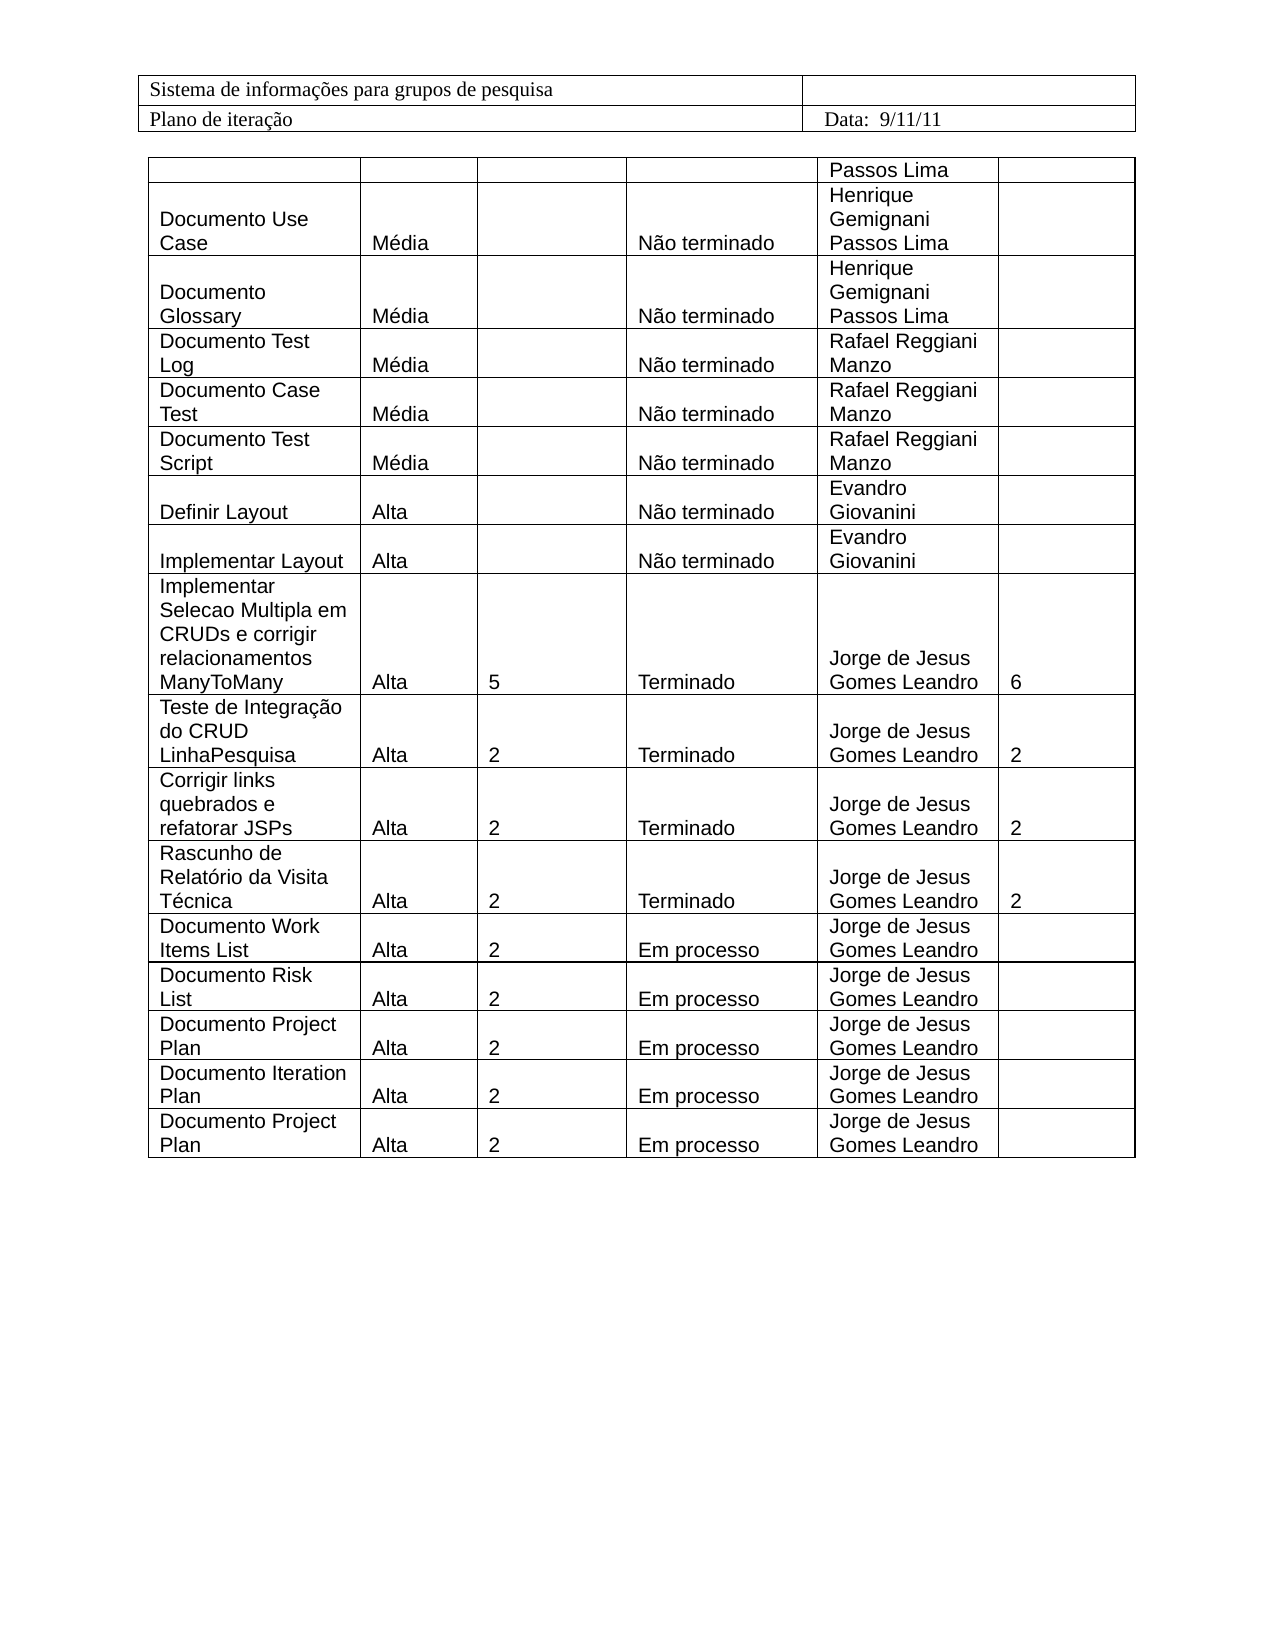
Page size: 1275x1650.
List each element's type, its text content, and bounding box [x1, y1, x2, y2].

table_cell 2 [478, 1011, 626, 1059]
table_cell 2 [478, 914, 626, 961]
table_cell [999, 427, 1134, 475]
table_cell [478, 329, 626, 377]
table_cell Alta [361, 574, 477, 694]
table_cell Rafael Reggiani Manzo [818, 427, 998, 475]
table_cell [999, 476, 1134, 524]
table_cell Média [361, 329, 477, 377]
table_cell 2 [999, 695, 1134, 767]
table_cell Implementar Layout [149, 525, 360, 573]
table_cell Alta [361, 768, 477, 839]
table_cell [478, 525, 626, 573]
table_cell Jorge de Jesus Gomes Leandro [818, 768, 998, 839]
table_cell Em processo [627, 1060, 817, 1108]
table_cell Não terminado [627, 183, 817, 255]
table_cell Henrique Gemignani Passos Lima [818, 256, 998, 328]
table_cell Não terminado [627, 329, 817, 377]
table_cell Jorge de Jesus Gomes Leandro [818, 574, 998, 694]
table_cell [478, 476, 626, 524]
table_cell [478, 256, 626, 328]
table_cell Jorge de Jesus Gomes Leandro [818, 963, 998, 1010]
table_cell [478, 183, 626, 255]
table_cell 2 [478, 695, 626, 767]
table_cell Terminado [627, 574, 817, 694]
table_cell Jorge de Jesus Gomes Leandro [818, 695, 998, 767]
table_cell Em processo [627, 1011, 817, 1059]
table_cell Rafael Reggiani Manzo [818, 329, 998, 377]
table_cell Definir Layout [149, 476, 360, 524]
table_cell Jorge de Jesus Gomes Leandro [818, 1109, 998, 1157]
table_cell 2 [478, 768, 626, 839]
table_cell Em processo [627, 914, 817, 961]
table_cell [999, 1060, 1134, 1108]
table_cell Terminado [627, 695, 817, 767]
table_cell [999, 158, 1134, 182]
table_cell Jorge de Jesus Gomes Leandro [818, 841, 998, 912]
table_cell Documento Work Items List [149, 914, 360, 961]
table_cell Jorge de Jesus Gomes Leandro [818, 1060, 998, 1108]
table_cell Documento Glossary [149, 256, 360, 328]
table_cell Alta [361, 695, 477, 767]
table_cell Jorge de Jesus Gomes Leandro [818, 1011, 998, 1059]
table_cell 2 [478, 1109, 626, 1157]
table_cell Passos Lima [818, 158, 998, 182]
table_cell [627, 158, 817, 182]
table_cell Terminado [627, 768, 817, 839]
table_cell 2 [478, 1060, 626, 1108]
table_cell Teste de Integração do CRUD LinhaPesquisa [149, 695, 360, 767]
table_cell Em processo [627, 1109, 817, 1157]
table_cell Corrigir links quebrados e refatorar JSPs [149, 768, 360, 839]
table_cell Em processo [627, 963, 817, 1010]
table_cell [999, 914, 1134, 961]
table_cell [999, 525, 1134, 573]
table_cell [999, 963, 1134, 1010]
table_cell 2 [999, 768, 1134, 839]
table_cell Jorge de Jesus Gomes Leandro [818, 914, 998, 961]
table_cell Não terminado [627, 378, 817, 426]
table_cell [478, 158, 626, 182]
table_cell Não terminado [627, 256, 817, 328]
table_cell Documento Use Case [149, 183, 360, 255]
table_cell Documento Test Log [149, 329, 360, 377]
table_cell Não terminado [627, 427, 817, 475]
table_cell [361, 158, 477, 182]
table_cell Alta [361, 963, 477, 1010]
table_cell Alta [361, 1060, 477, 1108]
table_cell Não terminado [627, 525, 817, 573]
table_cell Evandro Giovanini [818, 476, 998, 524]
table_cell Henrique Gemignani Passos Lima [818, 183, 998, 255]
table_cell Alta [361, 476, 477, 524]
table_cell Documento Case Test [149, 378, 360, 426]
table_cell Média [361, 256, 477, 328]
table_cell Documento Project Plan [149, 1011, 360, 1059]
table_cell 2 [999, 841, 1134, 912]
table_cell [999, 183, 1134, 255]
table_cell Alta [361, 525, 477, 573]
table_cell 2 [478, 963, 626, 1010]
table_cell Documento Project Plan [149, 1109, 360, 1157]
table_cell Rafael Reggiani Manzo [818, 378, 998, 426]
table_cell Média [361, 427, 477, 475]
table_cell Documento Risk List [149, 963, 360, 1010]
table_cell [478, 427, 626, 475]
table_cell [478, 378, 626, 426]
table_cell Evandro Giovanini [818, 525, 998, 573]
table_cell Documento Test Script [149, 427, 360, 475]
table_cell Alta [361, 914, 477, 961]
table_cell 5 [478, 574, 626, 694]
table_cell [999, 329, 1134, 377]
table_cell [999, 256, 1134, 328]
table_cell Não terminado [627, 476, 817, 524]
table_cell Rascunho de Relatório da Visita Técnica [149, 841, 360, 912]
table_cell Alta [361, 1011, 477, 1059]
table_cell 2 [478, 841, 626, 912]
table_cell [999, 1109, 1134, 1157]
table_cell 6 [999, 574, 1134, 694]
table_cell Média [361, 183, 477, 255]
table_cell Média [361, 378, 477, 426]
table_cell Implementar Selecao Multipla em CRUDs e corrigir relacionamentos ManyToMany [149, 574, 360, 694]
table_cell Documento Iteration Plan [149, 1060, 360, 1108]
table_cell [149, 158, 360, 182]
table_cell [999, 1011, 1134, 1059]
table_cell [999, 378, 1134, 426]
table_cell Alta [361, 1109, 477, 1157]
table_cell Alta [361, 841, 477, 912]
table_cell Terminado [627, 841, 817, 912]
